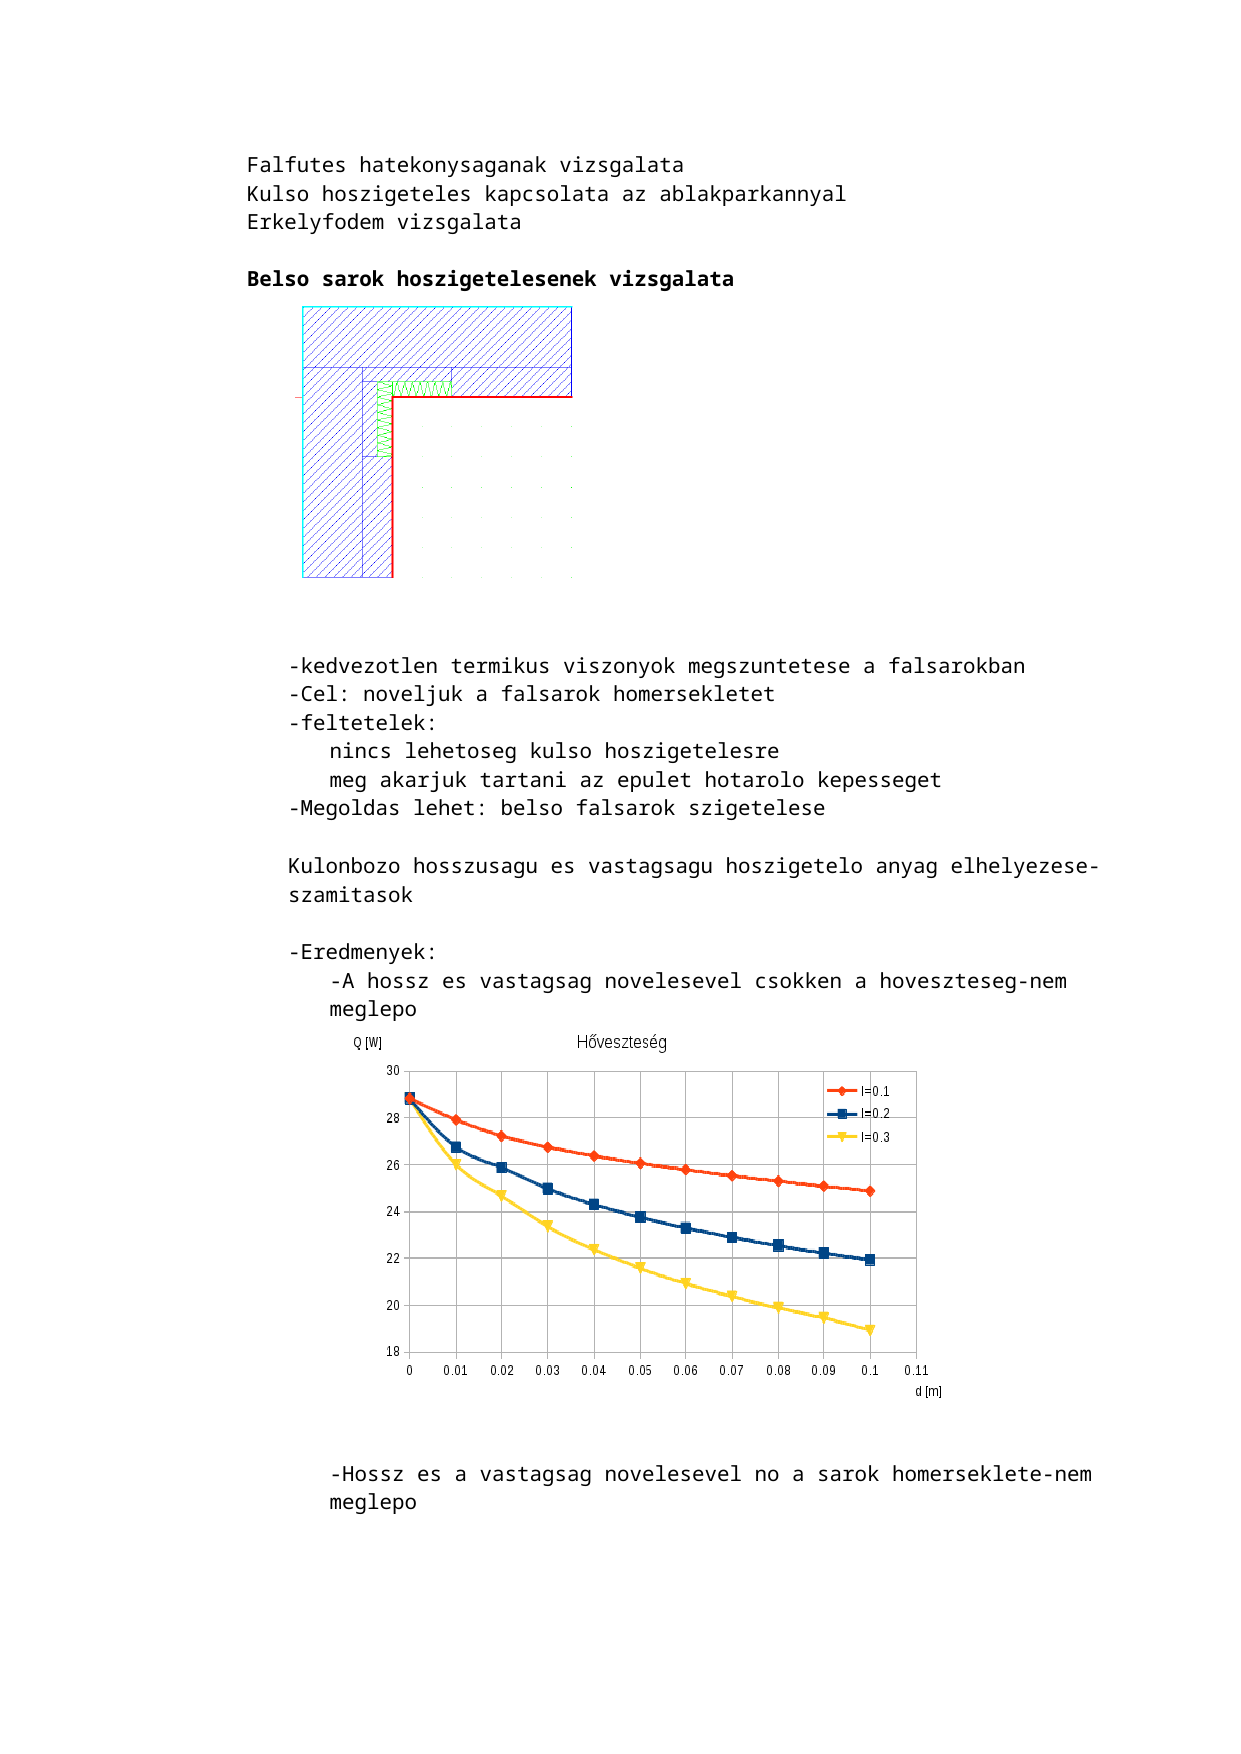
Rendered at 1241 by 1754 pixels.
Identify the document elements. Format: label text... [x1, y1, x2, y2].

text Kulso hoszigeteles kapcsolata az ablakparkannyal [247, 178, 1106, 207]
text meg akarjuk tartani az epulet hotarolo kepesseget [329, 765, 1106, 793]
text Kulonbozo hosszusagu es vastagsagu hoszigetelo anyag elhelyezese-szamitasok [288, 851, 1106, 908]
text Falfutes hatekonysaganak vizsgalata [247, 150, 1106, 178]
text -Megoldas lehet: belso falsarok szigetelese [288, 793, 1106, 822]
picture [287, 292, 586, 596]
text nincs lehetoseg kulso hoszigetelesre [329, 736, 1106, 765]
text Belso sarok hoszigetelesenek vizsgalata [247, 264, 1106, 293]
text -Cel: noveljuk a falsarok homersekletet [288, 679, 1106, 708]
text -A hossz es vastagsag novelesevel csokken a hoveszteseg-nem meglepo [329, 966, 1106, 1023]
text -feltetelek: [288, 708, 1106, 736]
text -kedvezotlen termikus viszonyok megszuntetese a falsarokban [288, 651, 1106, 679]
text -Eredmenyek: [288, 937, 1106, 966]
text -Hossz es a vastagsag novelesevel no a sarok homerseklete-nem meglepo [329, 1459, 1106, 1516]
picture [346, 1022, 947, 1404]
text Erkelyfodem vizsgalata [247, 207, 1106, 236]
